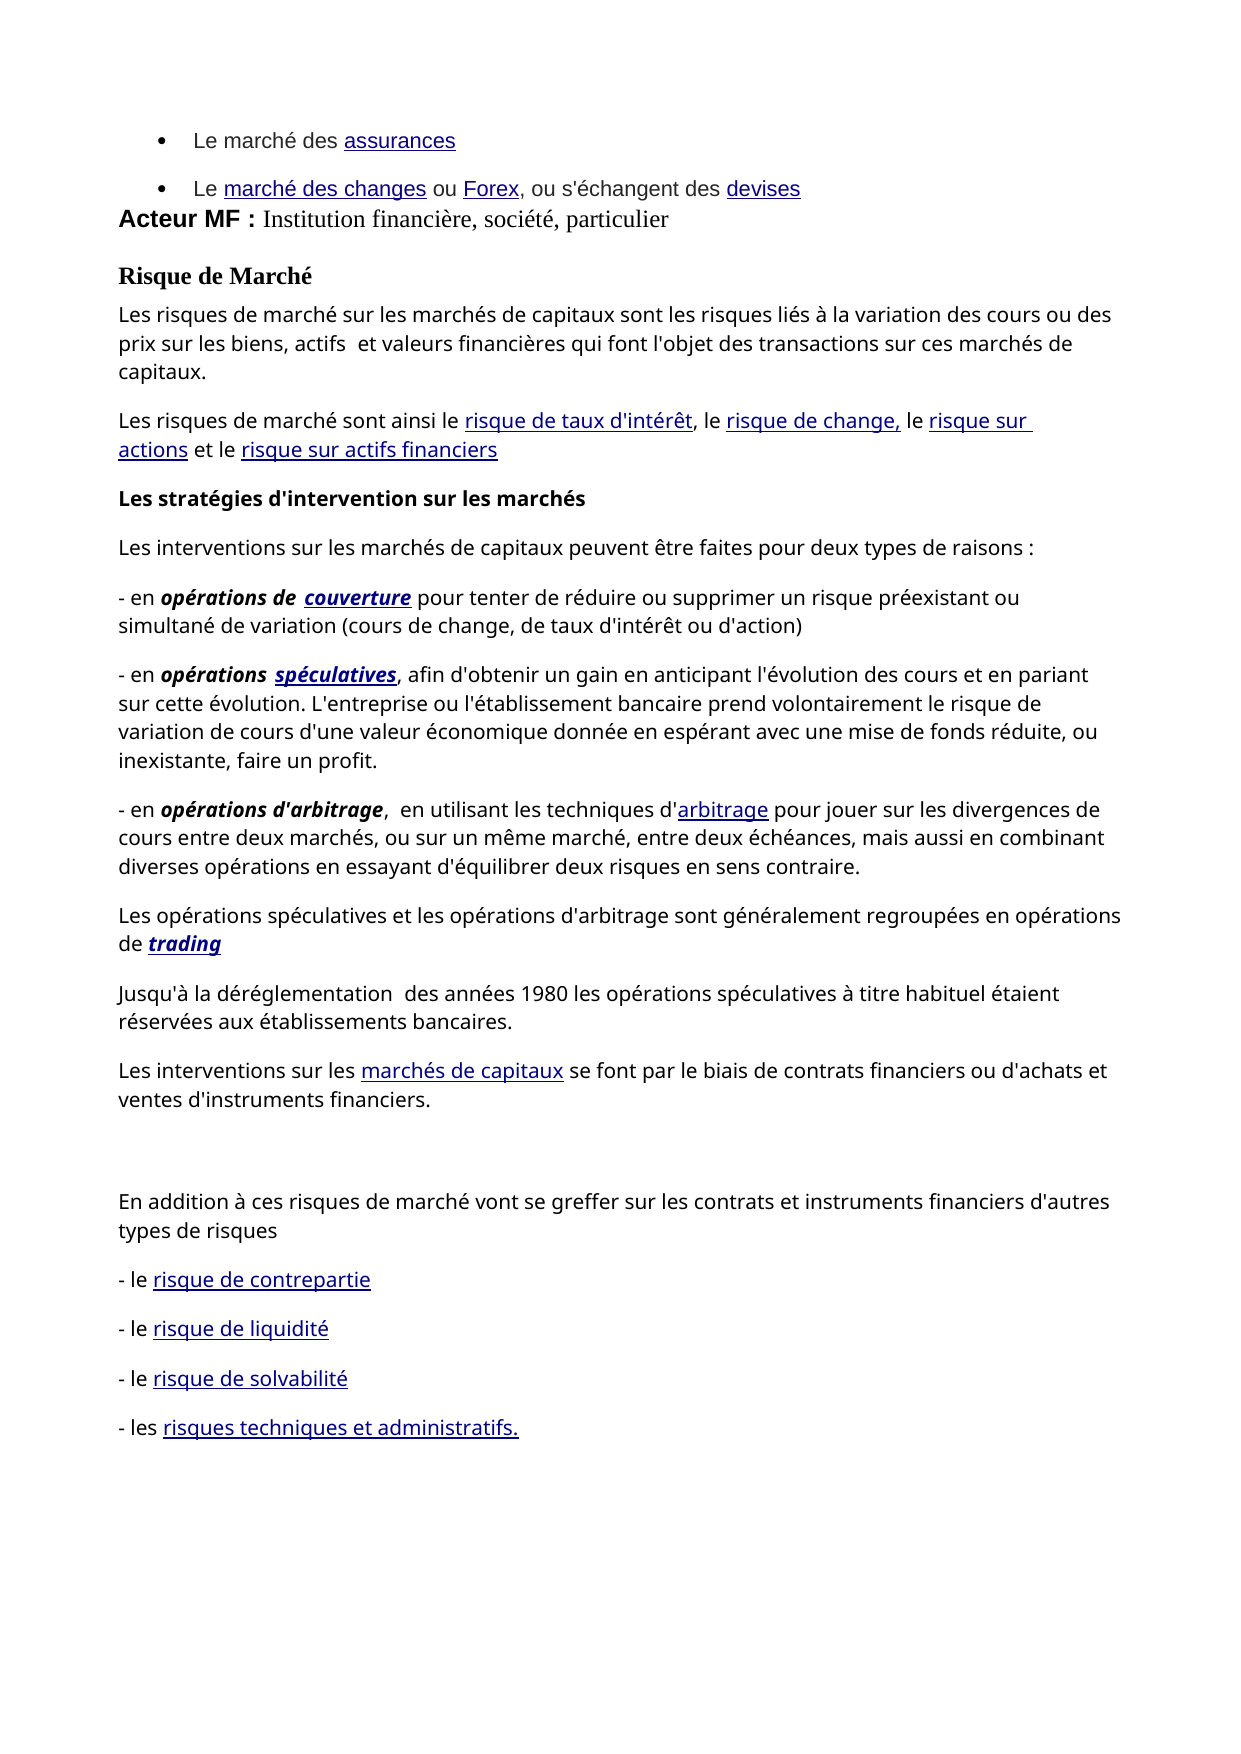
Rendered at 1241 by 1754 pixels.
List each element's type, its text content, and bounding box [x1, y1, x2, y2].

text - le risque de contrepartie [118, 1265, 1122, 1294]
text Les stratégies d'intervention sur les marchés [118, 484, 1122, 513]
text Les interventions sur les marchés de capitaux se font par le biais de contrats financiers ou d'achats et ventes d'instruments financiers. [118, 1057, 1122, 1113]
text Les risques de marché sont ainsi le risque de taux d'intérêt, le risque de change, le risque sur actions et le risque sur actifs financiers [118, 406, 1122, 463]
text Acteur MF : Institution financière, société, particulier [118, 203, 1122, 232]
text - en opérations d'arbitrage, en utilisant les techniques d'arbitrage pour jouer sur les divergences de cours entre deux marchés, ou sur un même marché, entre deux échéances, mais aussi en combinant diverses opérations en essayant d'équilibrer deux risques en sens contraire. [118, 795, 1122, 880]
text - en opérations de couverture pour tenter de réduire ou supprimer un risque préexistant ou simultané de variation (cours de change, de taux d'intérêt ou d'action) [118, 583, 1122, 639]
text - le risque de liquidité [118, 1314, 1122, 1343]
text - le risque de solvabilité [118, 1364, 1122, 1392]
list Le marché des changes ou Forex, ou s'échangent des devises [158, 166, 1122, 201]
list Le marché des assurances [158, 118, 1122, 153]
text En addition à ces risques de marché vont se greffer sur les contrats et instruments financiers d'autres types de risques [118, 1187, 1122, 1244]
text Jusqu'à la déréglementation des années 1980 les opérations spéculatives à titre habituel étaient réservées aux établissements bancaires. [118, 979, 1122, 1036]
text - les risques techniques et administratifs. [118, 1413, 1122, 1441]
text Les risques de marché sur les marchés de capitaux sont les risques liés à la variation des cours ou des prix sur les biens, actifs et valeurs financières qui font l'objet des transactions sur ces marchés de capitaux. [118, 300, 1122, 386]
text - en opérations spéculatives, afin d'obtenir un gain en anticipant l'évolution des cours et en pariant sur cette évolution. L'entreprise ou l'établissement bancaire prend volontairement le risque de variation de cours d'une valeur économique donnée en espérant avec une mise de fonds réduite, ou inexistante, faire un profit. [118, 660, 1122, 774]
text Risque de Marché [118, 261, 1122, 290]
text Les interventions sur les marchés de capitaux peuvent être faites pour deux types de raisons : [118, 533, 1122, 562]
text Les opérations spéculatives et les opérations d'arbitrage sont généralement regroupées en opérations de trading [118, 901, 1122, 958]
